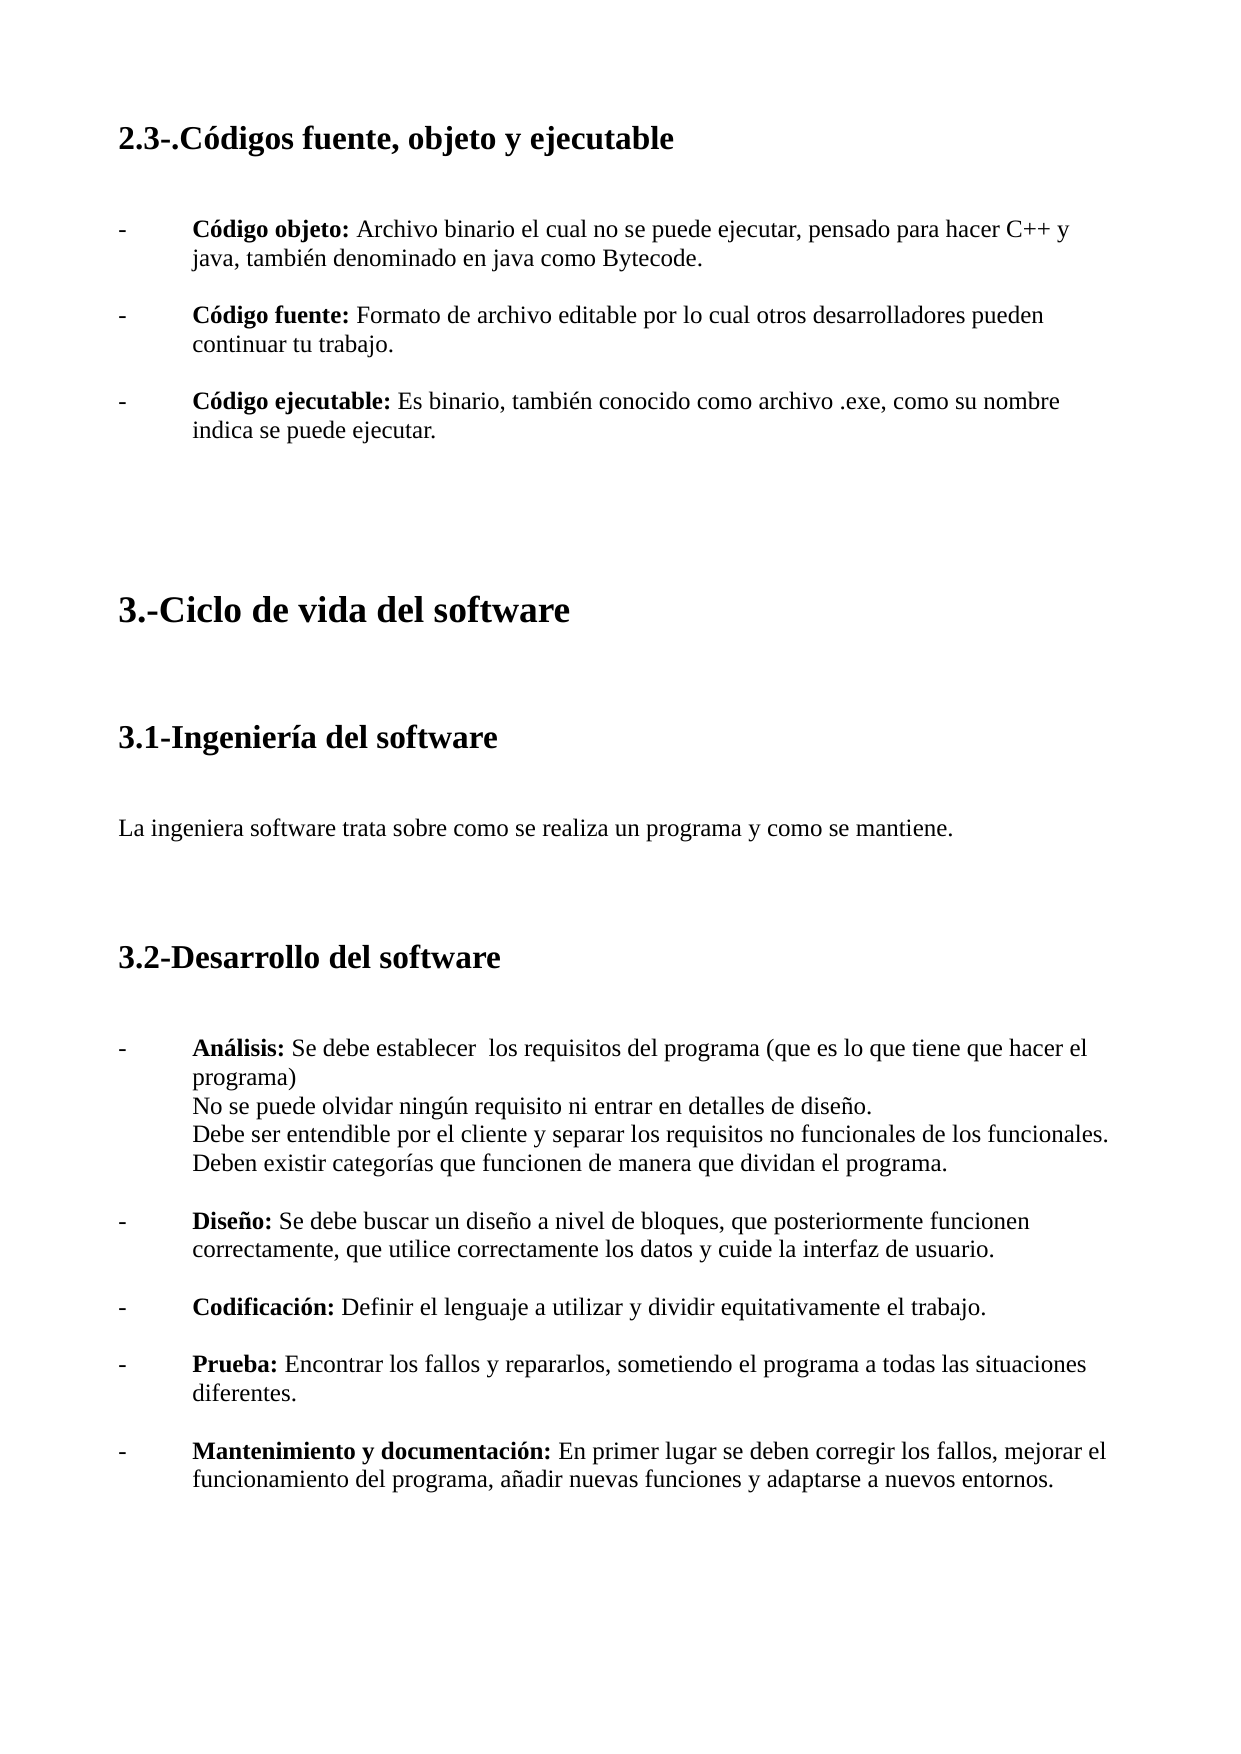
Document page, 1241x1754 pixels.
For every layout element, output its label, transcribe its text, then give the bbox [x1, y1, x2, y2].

text 2.3-.Códigos fuente, objeto y ejecutable [118, 118, 1122, 156]
text - Código objeto: Archivo binario el cual no se puede ejecutar, pensado para hacer C++ y java, también denominado en java como Bytecode. [118, 214, 1122, 271]
text Deben existir categorías que funcionen de manera que dividan el programa. [118, 1148, 1122, 1177]
text Debe ser entendible por el cliente y separar los requisitos no funcionales de los funcionales. [118, 1119, 1122, 1148]
text No se puede olvidar ningún requisito ni entrar en detalles de diseño. [118, 1091, 1122, 1119]
text - Análisis: Se debe establecer los requisitos del programa (que es lo que tiene que hacer el programa) [118, 1033, 1122, 1091]
text 3.1-Ingeniería del software [118, 717, 1122, 755]
text 3.-Ciclo de vida del software [118, 588, 1122, 631]
text - Código fuente: Formato de archivo editable por lo cual otros desarrolladores pueden continuar tu trabajo. [118, 300, 1122, 358]
text La ingeniera software trata sobre como se realiza un programa y como se mantiene. [118, 813, 1122, 842]
text - Codificación: Definir el lenguaje a utilizar y dividir equitativamente el trabajo. [118, 1292, 1122, 1321]
text 3.2-Desarrollo del software [118, 937, 1122, 976]
text - Diseño: Se debe buscar un diseño a nivel de bloques, que posteriormente funcionen correctamente, que utilice correctamente los datos y cuide la interfaz de usuario. [118, 1206, 1122, 1263]
text - Código ejecutable: Es binario, también conocido como archivo .exe, como su nombre indica se puede ejecutar. [118, 386, 1122, 444]
text - Mantenimiento y documentación: En primer lugar se deben corregir los fallos, mejorar el funcionamiento del programa, añadir nuevas funciones y adaptarse a nuevos entornos. [118, 1436, 1122, 1493]
text - Prueba: Encontrar los fallos y repararlos, sometiendo el programa a todas las situaciones diferentes. [118, 1349, 1122, 1407]
